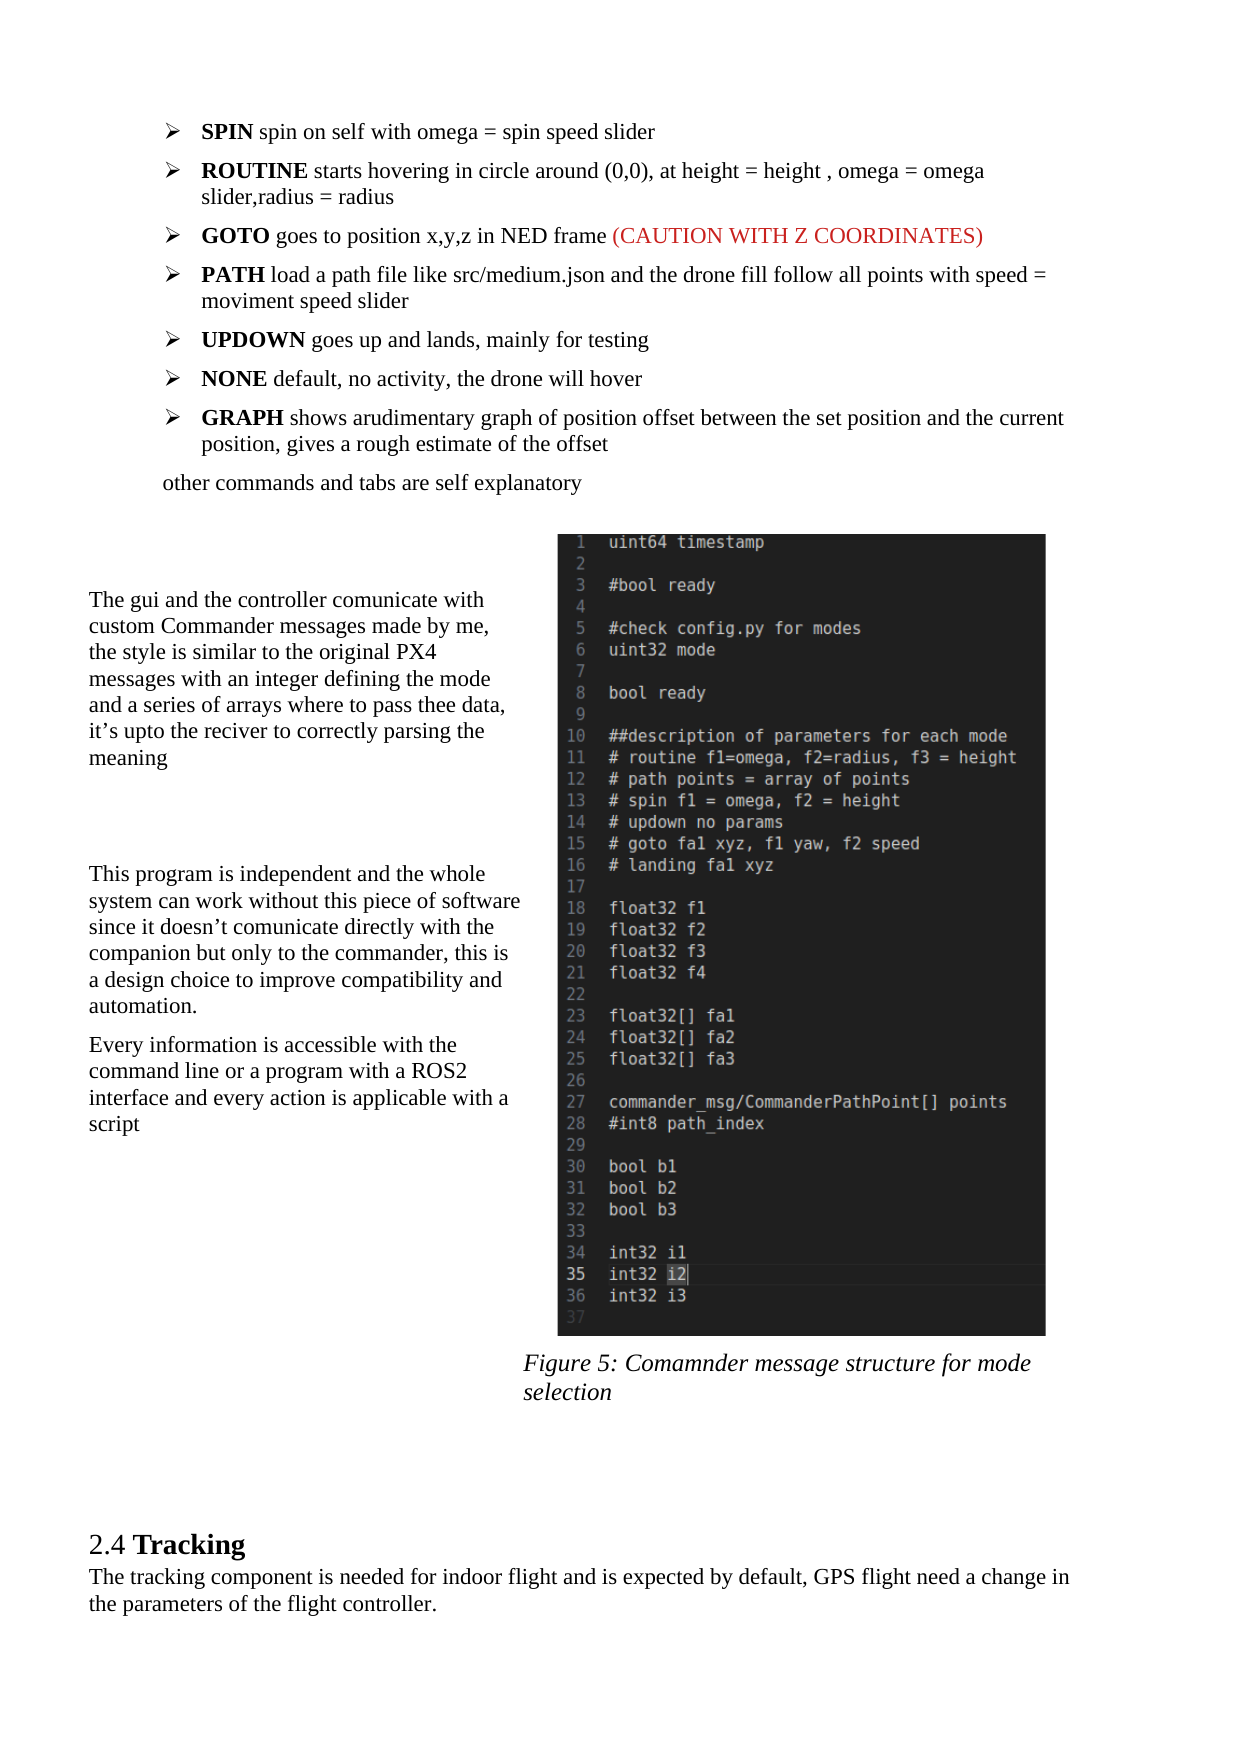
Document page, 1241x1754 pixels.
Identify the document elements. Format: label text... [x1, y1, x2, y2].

picture [557, 534, 1046, 1336]
text Figure 5: Comamnder message structure for mode selection [523, 532, 1084, 1406]
list GOTO goes to position x,y,z in NED frame (CAUTION WITH Z COORDINATES) [164, 222, 1092, 248]
list UPDOWN goes up and lands, mainly for testing [164, 326, 1092, 353]
text The gui and the controller comunicate with custom Commander messages made by me, the style is similar to the original PX4 messages with an integer defining the mode and a series of arrays where to pass thee data, it’s upto the reciver to correctly parsing the meaning [89, 586, 523, 770]
list PATH load a path file like src/medium.json and the drone fill follow all points with speed = moviment speed slider [164, 261, 1092, 314]
text The tracking component is needed for indoor flight and is expected by default, GPS flight need a change in the parameters of the flight controller. [89, 1563, 1092, 1616]
text other commands and tabs are self explanatory [89, 469, 1092, 496]
subtitle 2.4 Tracking [89, 1527, 1092, 1560]
text This program is independent and the whole system can work without this piece of software since it doesn’t comunicate directly with the companion but only to the commander, this is a design choice to improve compatibility and automation. [89, 860, 523, 1018]
list NONE default, no activity, the drone will hover [164, 365, 1092, 391]
text Every information is accessible with the command line or a program with a ROS2 interface and every action is applicable with a script [89, 1031, 523, 1136]
list GRAPH shows arudimentary graph of position offset between the set position and the current position, gives a rough estimate of the offset [164, 404, 1092, 457]
list ROUTINE starts hovering in circle around (0,0), at height = height , omega = omega slider,radius = radius [164, 157, 1092, 210]
list SPIN spin on self with omega = spin speed slider [164, 118, 1092, 144]
